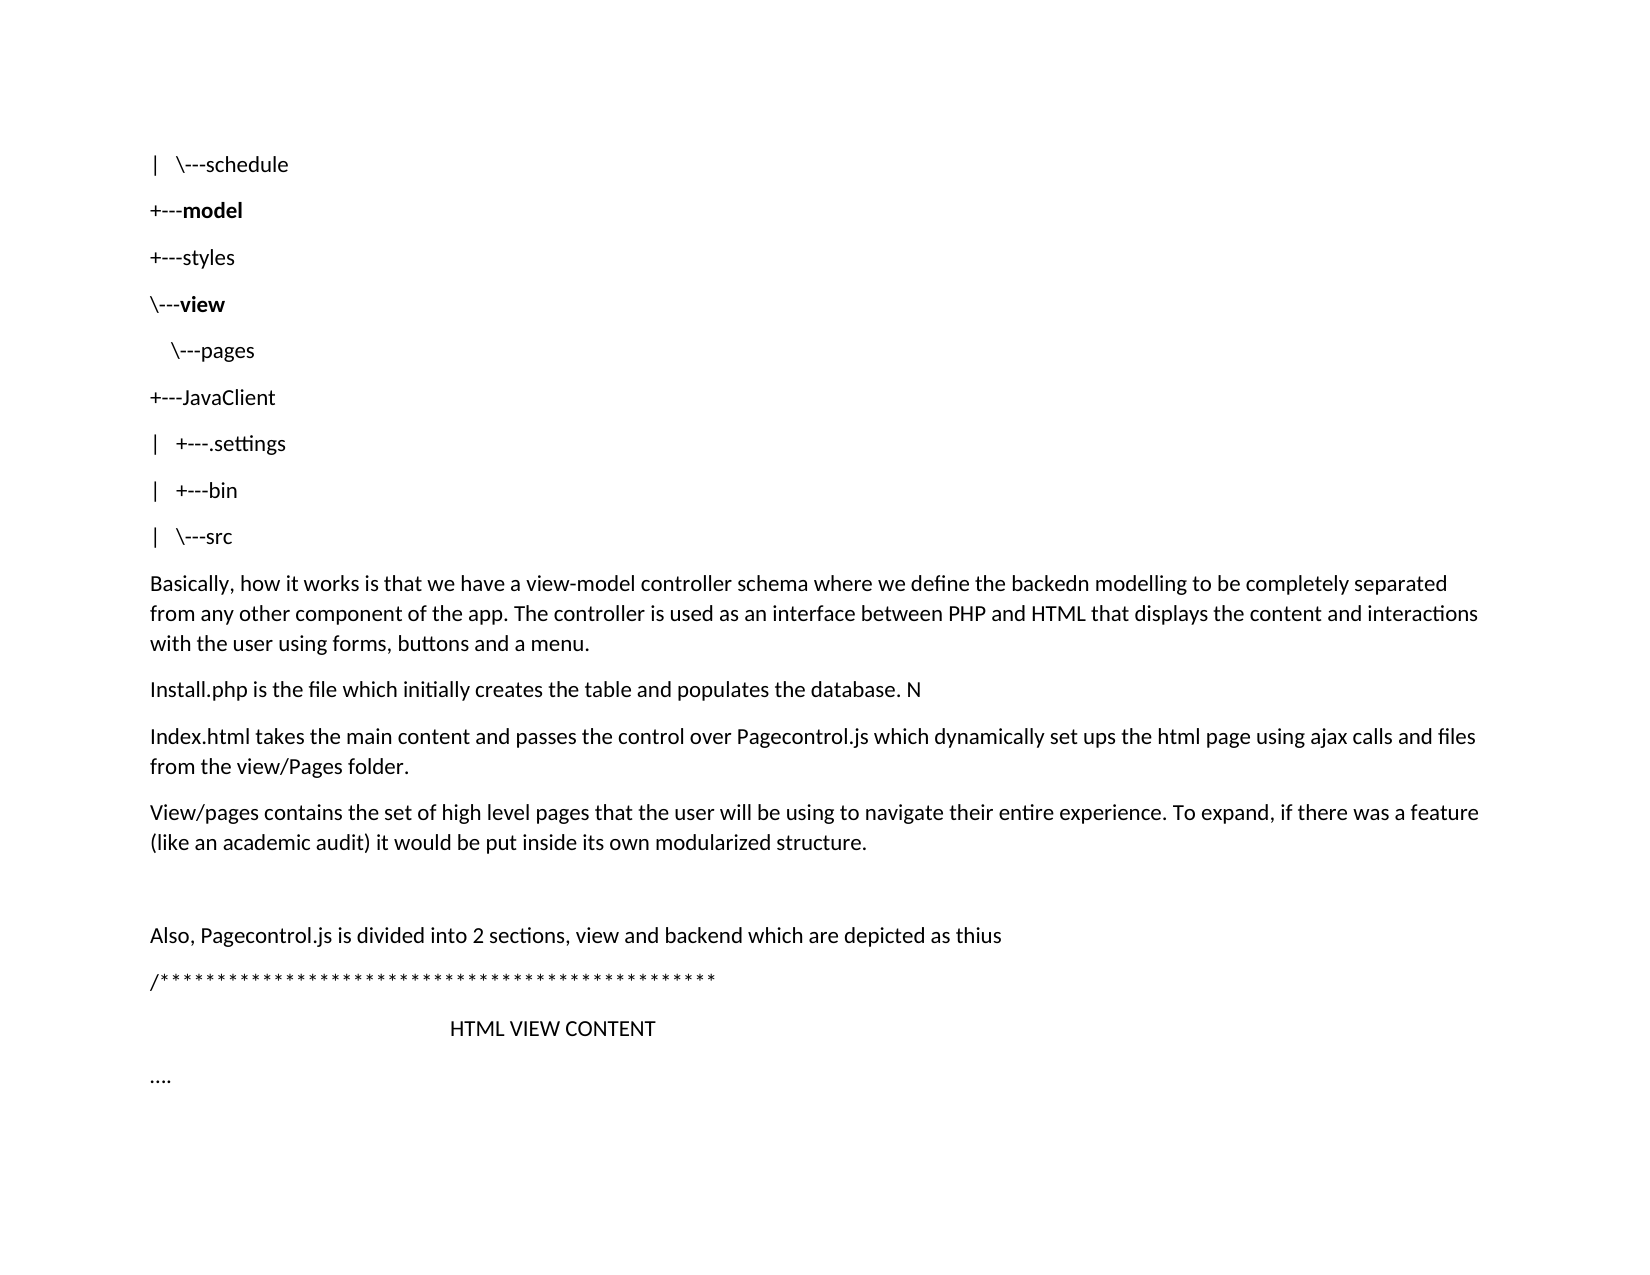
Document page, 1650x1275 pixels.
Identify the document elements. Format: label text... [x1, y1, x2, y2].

text Install.php is the file which initially creates the table and populates the database. N [150, 675, 1500, 703]
text Basically, how it works is that we have a view-model controller schema where we define the backedn modelling to be completely separated from any other component of the app. The controller is used as an interface between PHP and HTML that displays the content and interactions with the user using forms, buttons and a menu. [150, 569, 1500, 657]
text +---model [150, 197, 1500, 224]
text \---pages [150, 336, 1500, 364]
text | \---src [150, 522, 1500, 551]
text | \---schedule [150, 150, 1500, 178]
text View/pages contains the set of high level pages that the user will be using to navigate their entire experience. To expand, if there was a feature (like an academic audit) it would be put inside its own modularized structure. [150, 798, 1500, 856]
text \---view [150, 290, 1500, 318]
text /************************************************* [150, 968, 1500, 996]
text | +---.settings [150, 429, 1500, 457]
text HTML VIEW CONTENT [150, 1014, 1500, 1043]
text Also, Pagecontrol.js is divided into 2 sections, view and backend which are depicted as thius [150, 921, 1500, 949]
text …. [150, 1061, 1500, 1089]
text Index.html takes the main content and passes the control over Pagecontrol.js which dynamically set ups the html page using ajax calls and files from the view/Pages folder. [150, 722, 1500, 780]
text +---styles [150, 243, 1500, 271]
text +---JavaClient [150, 383, 1500, 411]
text | +---bin [150, 476, 1500, 504]
